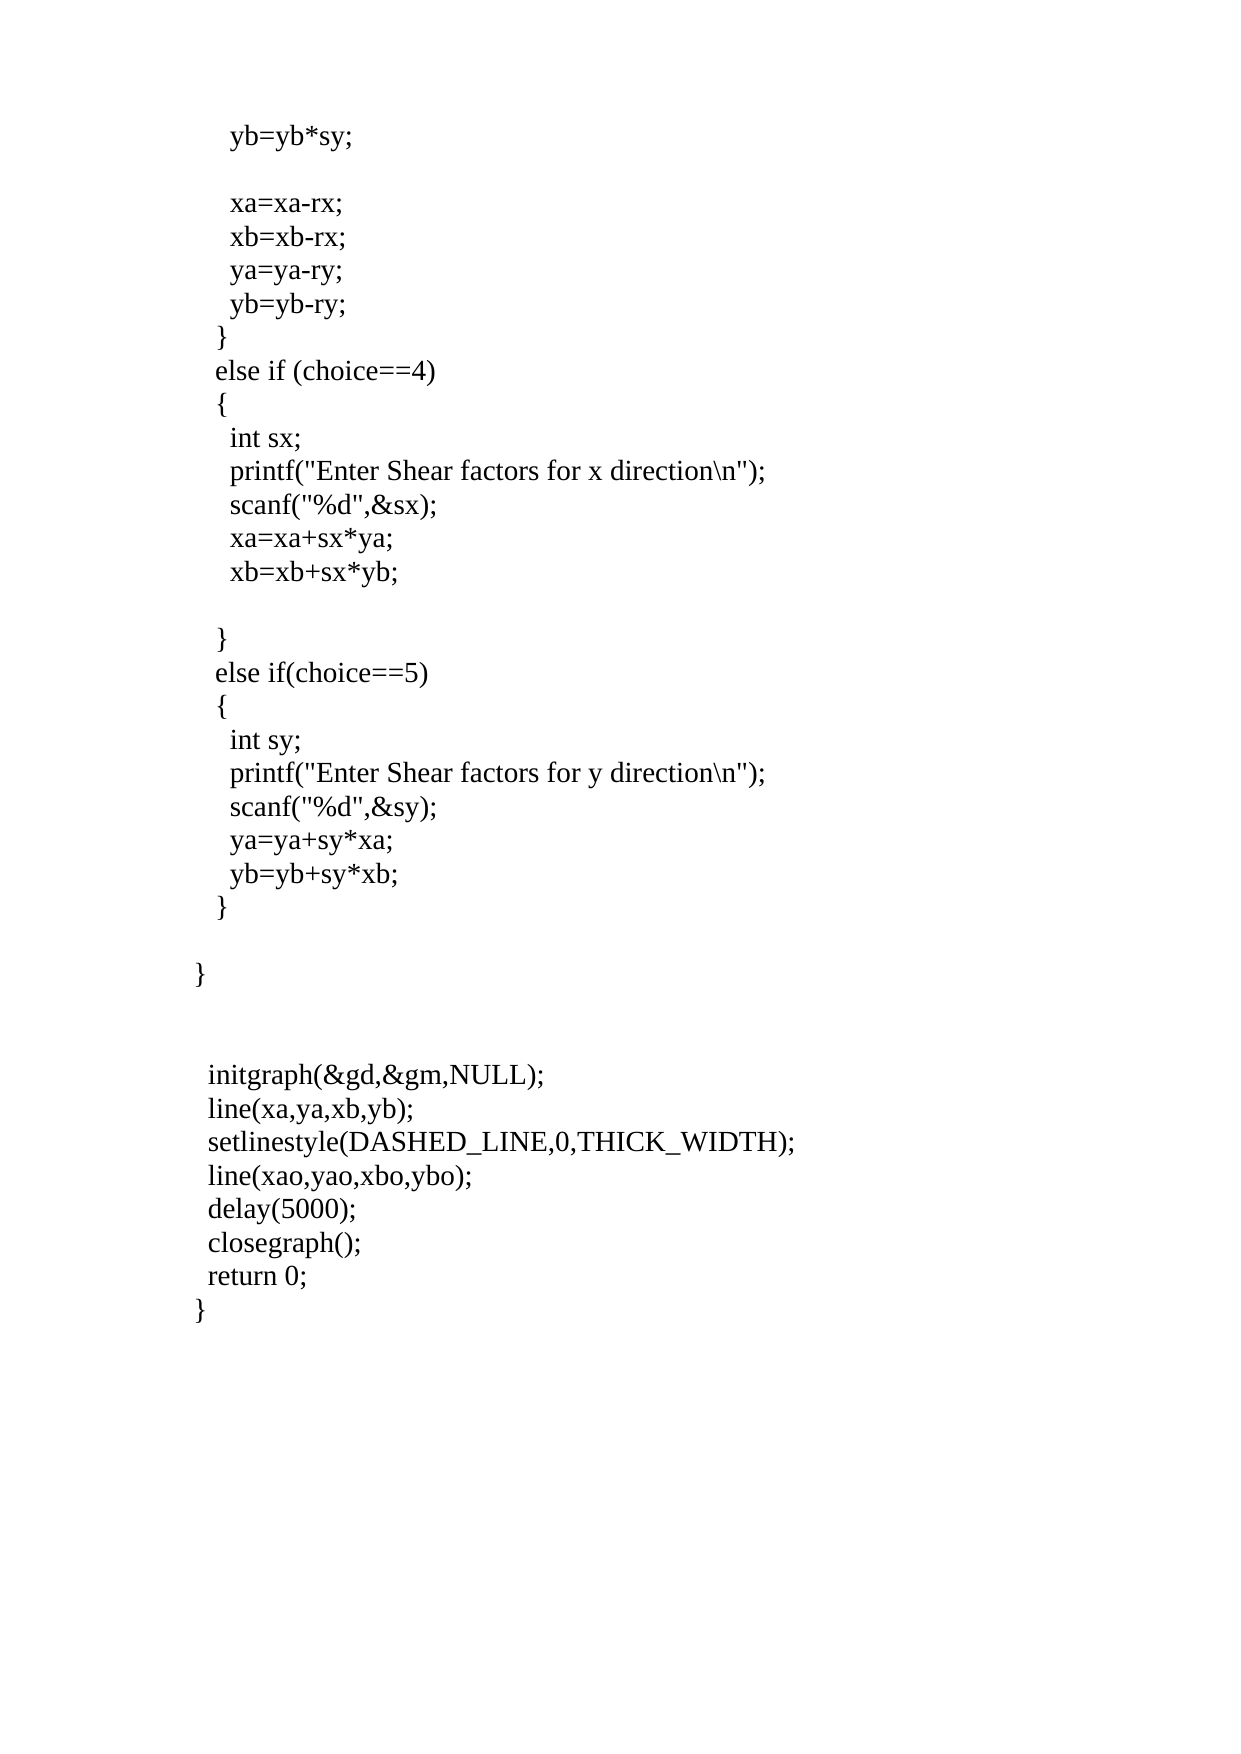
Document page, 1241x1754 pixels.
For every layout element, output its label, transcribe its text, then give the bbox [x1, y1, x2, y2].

text } [193, 957, 1122, 990]
text line(xao,yao,xbo,ybo); [193, 1158, 1122, 1191]
text printf("Enter Shear factors for y direction\n"); [193, 755, 1122, 789]
text xb=xb-rx; [193, 219, 1122, 252]
text printf("Enter Shear factors for x direction\n"); [193, 453, 1122, 487]
text } [193, 889, 1122, 923]
text } [193, 621, 1122, 655]
text int sx; [193, 420, 1122, 453]
text setlinestyle(DASHED_LINE,0,THICK_WIDTH); [193, 1124, 1122, 1158]
text yb=yb-ry; [193, 286, 1122, 319]
text ya=ya-ry; [193, 252, 1122, 286]
text delay(5000); [193, 1191, 1122, 1225]
text { [193, 688, 1122, 722]
text int sy; [193, 722, 1122, 755]
text { [193, 386, 1122, 420]
text scanf("%d",&sx); [193, 487, 1122, 521]
text line(xa,ya,xb,yb); [193, 1091, 1122, 1124]
text } [193, 1292, 1122, 1326]
text xa=xa+sx*ya; [193, 521, 1122, 554]
text return 0; [193, 1258, 1122, 1292]
text xb=xb+sx*yb; [193, 554, 1122, 588]
text else if (choice==4) [193, 353, 1122, 386]
text scanf("%d",&sy); [193, 789, 1122, 822]
text else if(choice==5) [193, 655, 1122, 688]
text } [193, 319, 1122, 353]
text xa=xa-rx; [193, 185, 1122, 219]
text yb=yb*sy; [193, 118, 1122, 152]
text closegraph(); [193, 1225, 1122, 1258]
text yb=yb+sy*xb; [193, 856, 1122, 889]
text ya=ya+sy*xa; [193, 822, 1122, 856]
text initgraph(&gd,&gm,NULL); [193, 1057, 1122, 1091]
